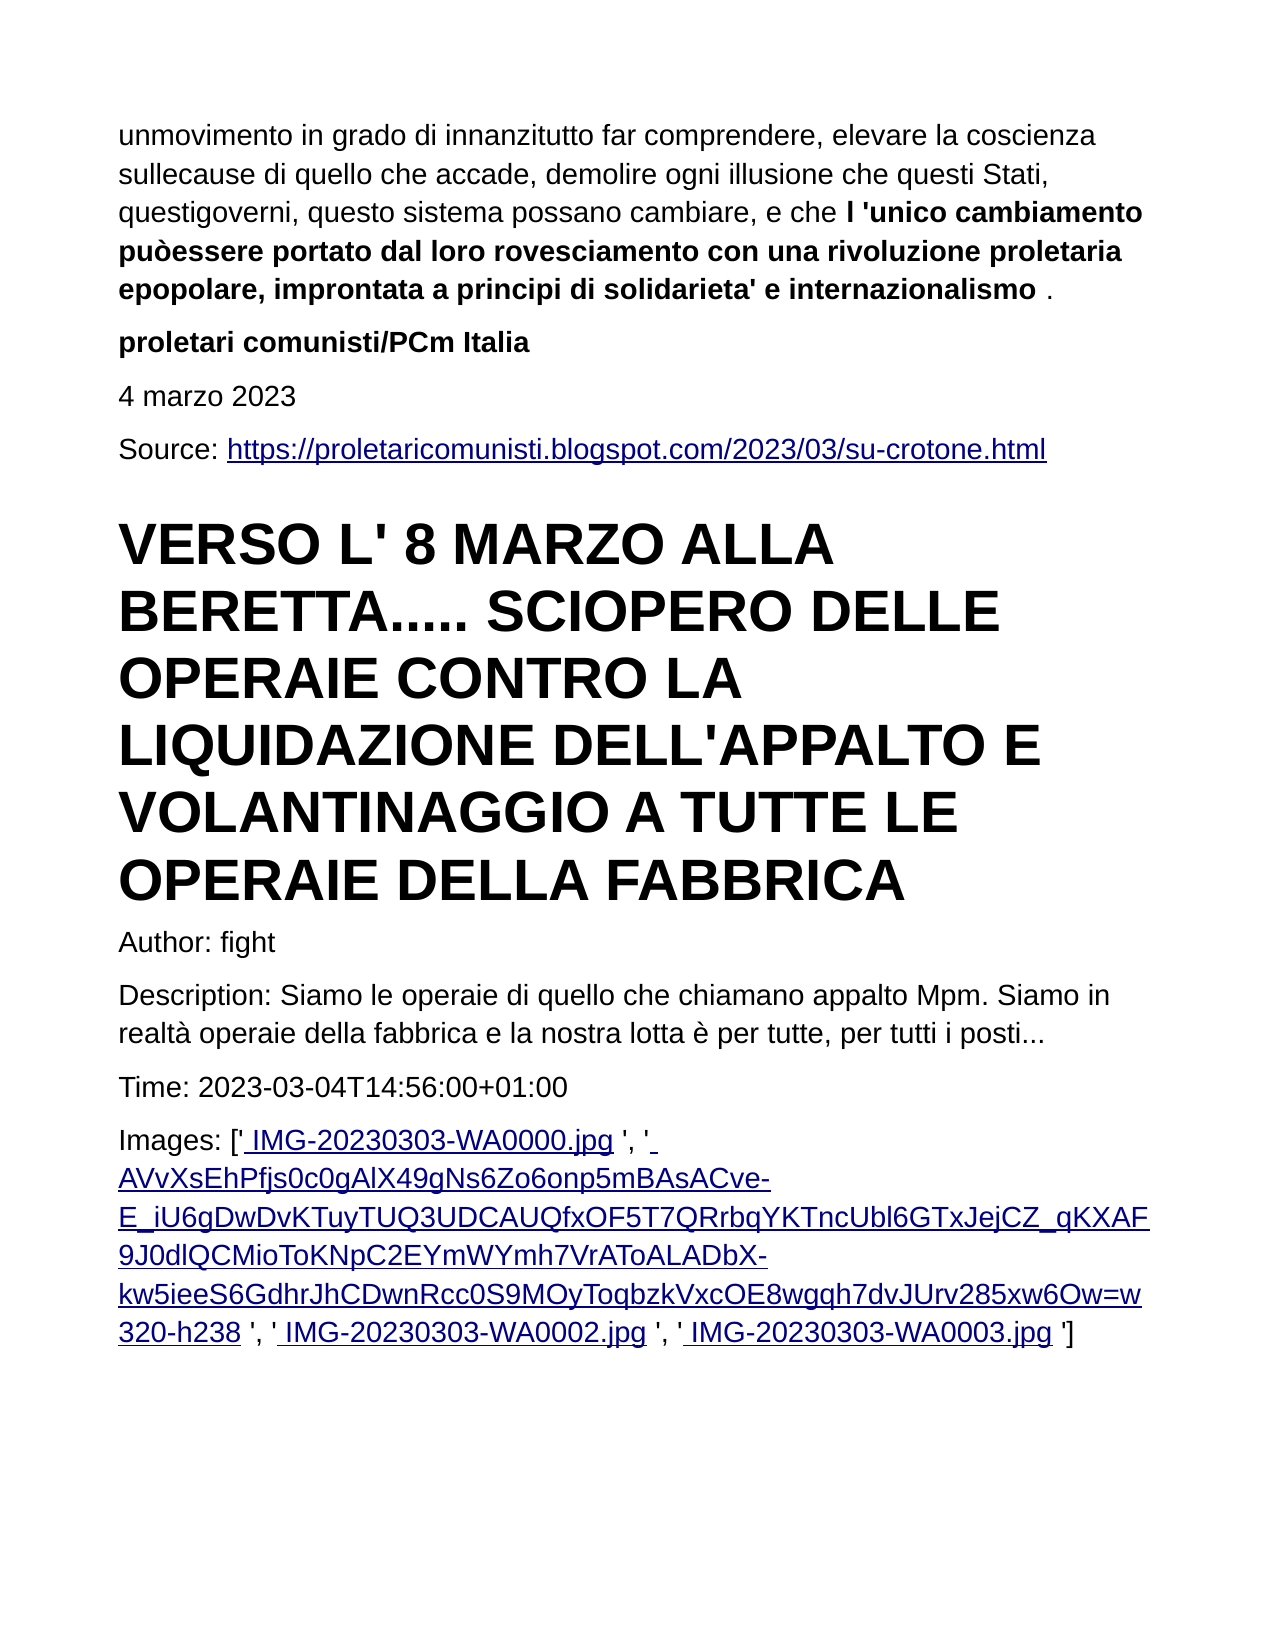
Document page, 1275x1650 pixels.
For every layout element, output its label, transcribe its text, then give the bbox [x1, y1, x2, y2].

text 4 marzo 2023 [118, 378, 1157, 412]
text unmovimento in grado di innanzitutto far comprendere, elevare la coscienza sullecause di quello che accade, demolire ogni illusione che questi Stati, questigoverni, questo sistema possano cambiare, e che l 'unico cambiamento puòessere portato dal loro rovesciamento con una rivoluzione proletaria epopolare, improntata a principi di solidarieta' e internazionalismo . [118, 118, 1157, 306]
subtitle VERSO L' 8 MARZO ALLA BERETTA..... SCIOPERO DELLE OPERAIE CONTRO LA LIQUIDAZIONE DELL'APPALTO E VOLANTINAGGIO A TUTTE LE OPERAIE DELLA FABBRICA [118, 510, 1157, 912]
text Author: fight [118, 925, 1157, 958]
text Description: Siamo le operaie di quello che chiamano appalto Mpm. Siamo in realtà operaie della fabbrica e la nostra lotta è per tutte, per tutti i posti... [118, 978, 1157, 1050]
text Time: 2023-03-04T14:56:00+01:00 [118, 1069, 1157, 1103]
text Images: [' IMG-20230303-WA0000.jpg ', ' AVvXsEhPfjs0c0gAlX49gNs6Zo6onp5mBAsACve-E_iU6gDwDvKTuyTUQ3UDCAUQfxOF5T7QRrbqYKTncUbl6GTxJejCZ_qKXAF9J0dlQCMioToKNpC2EYmWYmh7VrAToALADbX-kw5ieeS6GdhrJhCDwnRcc0S9MOyToqbzkVxcOE8wgqh7dvJUrv285xw6Ow=w320-h238 ', ' IMG-20230303-WA0002.jpg ', ' IMG-20230303-WA0003.jpg '] [118, 1123, 1157, 1349]
text Source: https://proletaricomunisti.blogspot.com/2023/03/su-crotone.html [118, 432, 1157, 465]
text proletari comunisti/PCm Italia [118, 325, 1157, 359]
